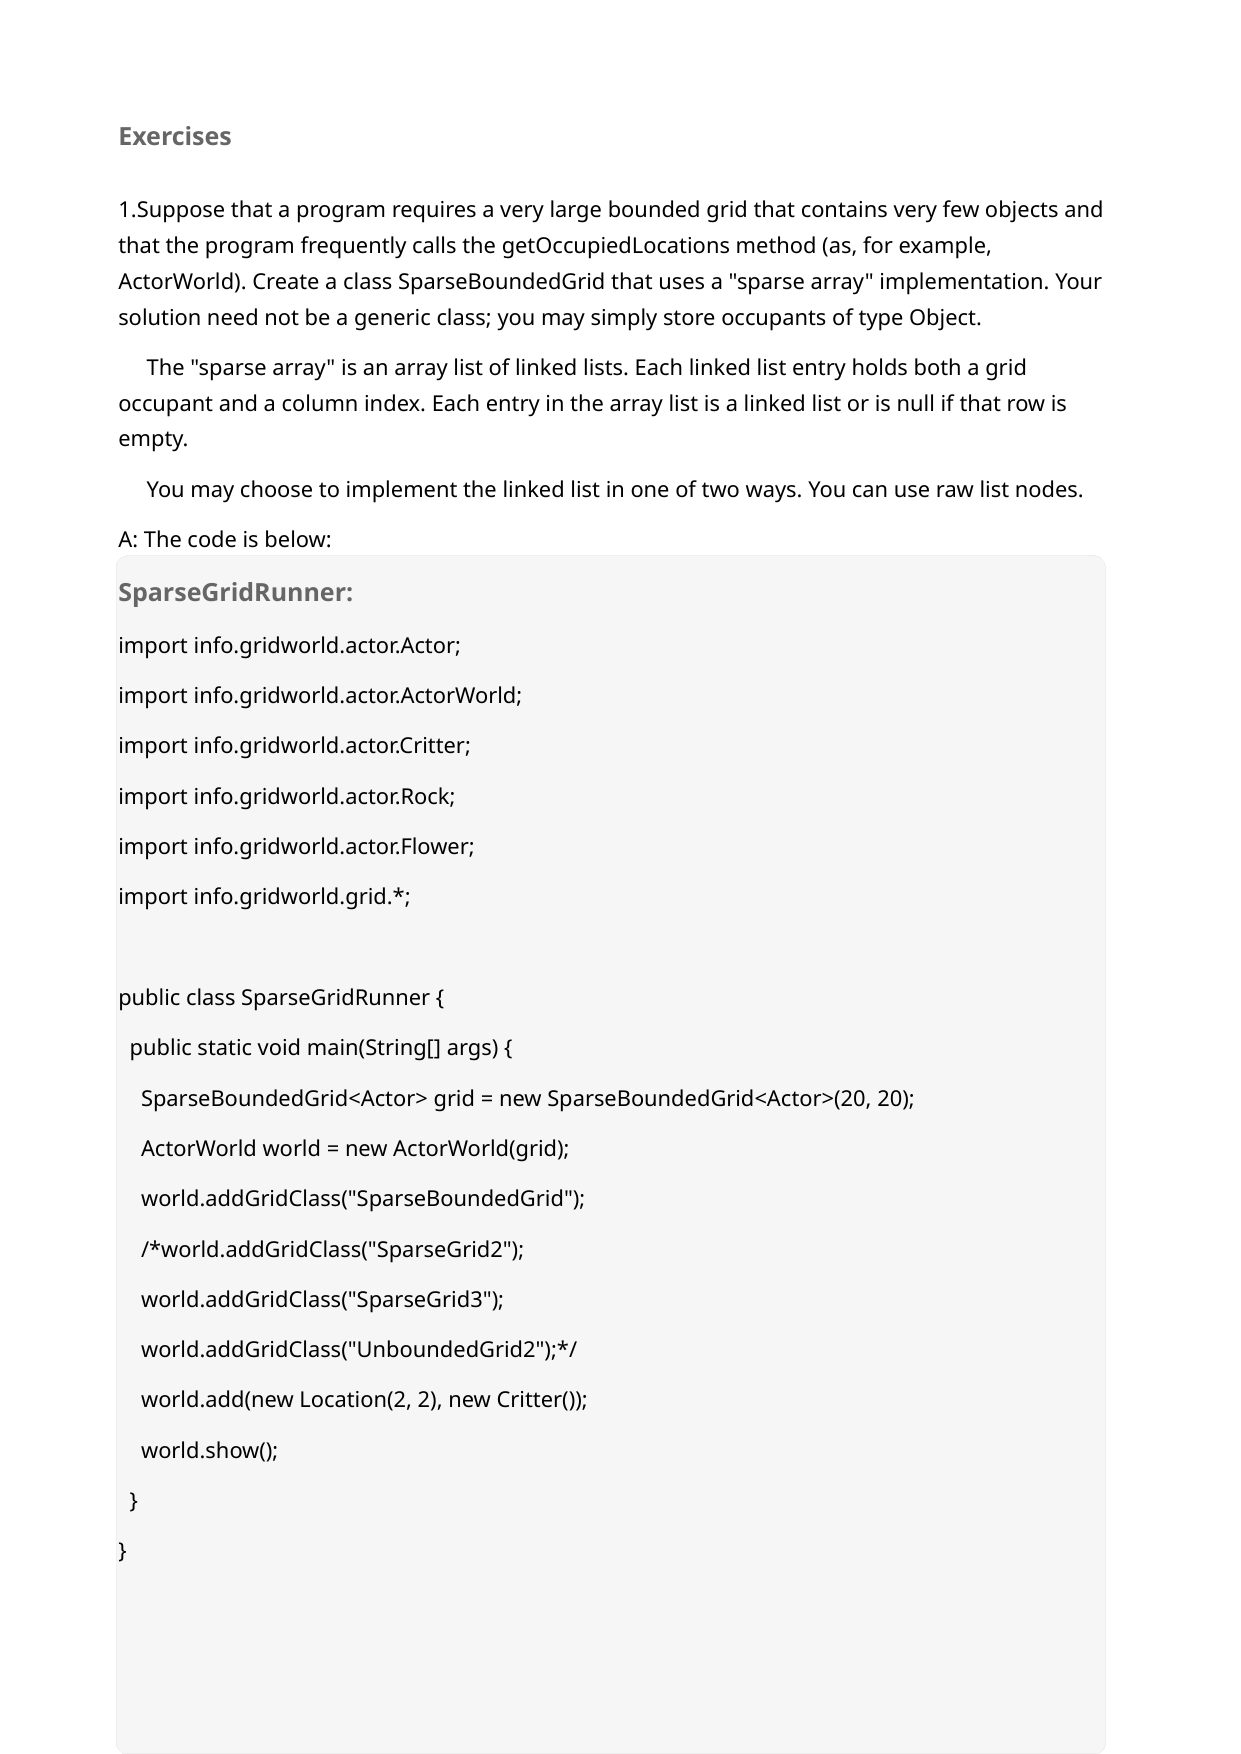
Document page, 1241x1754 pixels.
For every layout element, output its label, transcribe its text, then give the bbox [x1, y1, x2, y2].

text The "sparse array" is an array list of linked lists. Each linked list entry holds both a grid occupant and a column index. Each entry in the array list is a linked list or is null if that row is empty. [118, 352, 1122, 453]
text You may choose to implement the linked list in one of two ways. You can use raw list nodes. [118, 474, 1122, 503]
text SparseGridRunner: [1106, 574, 1122, 608]
subtitle Exercises [118, 118, 1122, 152]
text A: The code is below: [118, 524, 1122, 554]
text } [1106, 1485, 1122, 1515]
text 1.Suppose that a program requires a very large bounded grid that contains very few objects and that the program frequently calls the getOccupiedLocations method (as, for example, ActorWorld). Create a class SparseBoundedGrid that uses a "sparse array" implementation. Your solution need not be a generic class; you may simply store occupants of type Object. [118, 194, 1122, 331]
text } [1106, 1535, 1122, 1565]
text world.show(); [1106, 1435, 1122, 1464]
